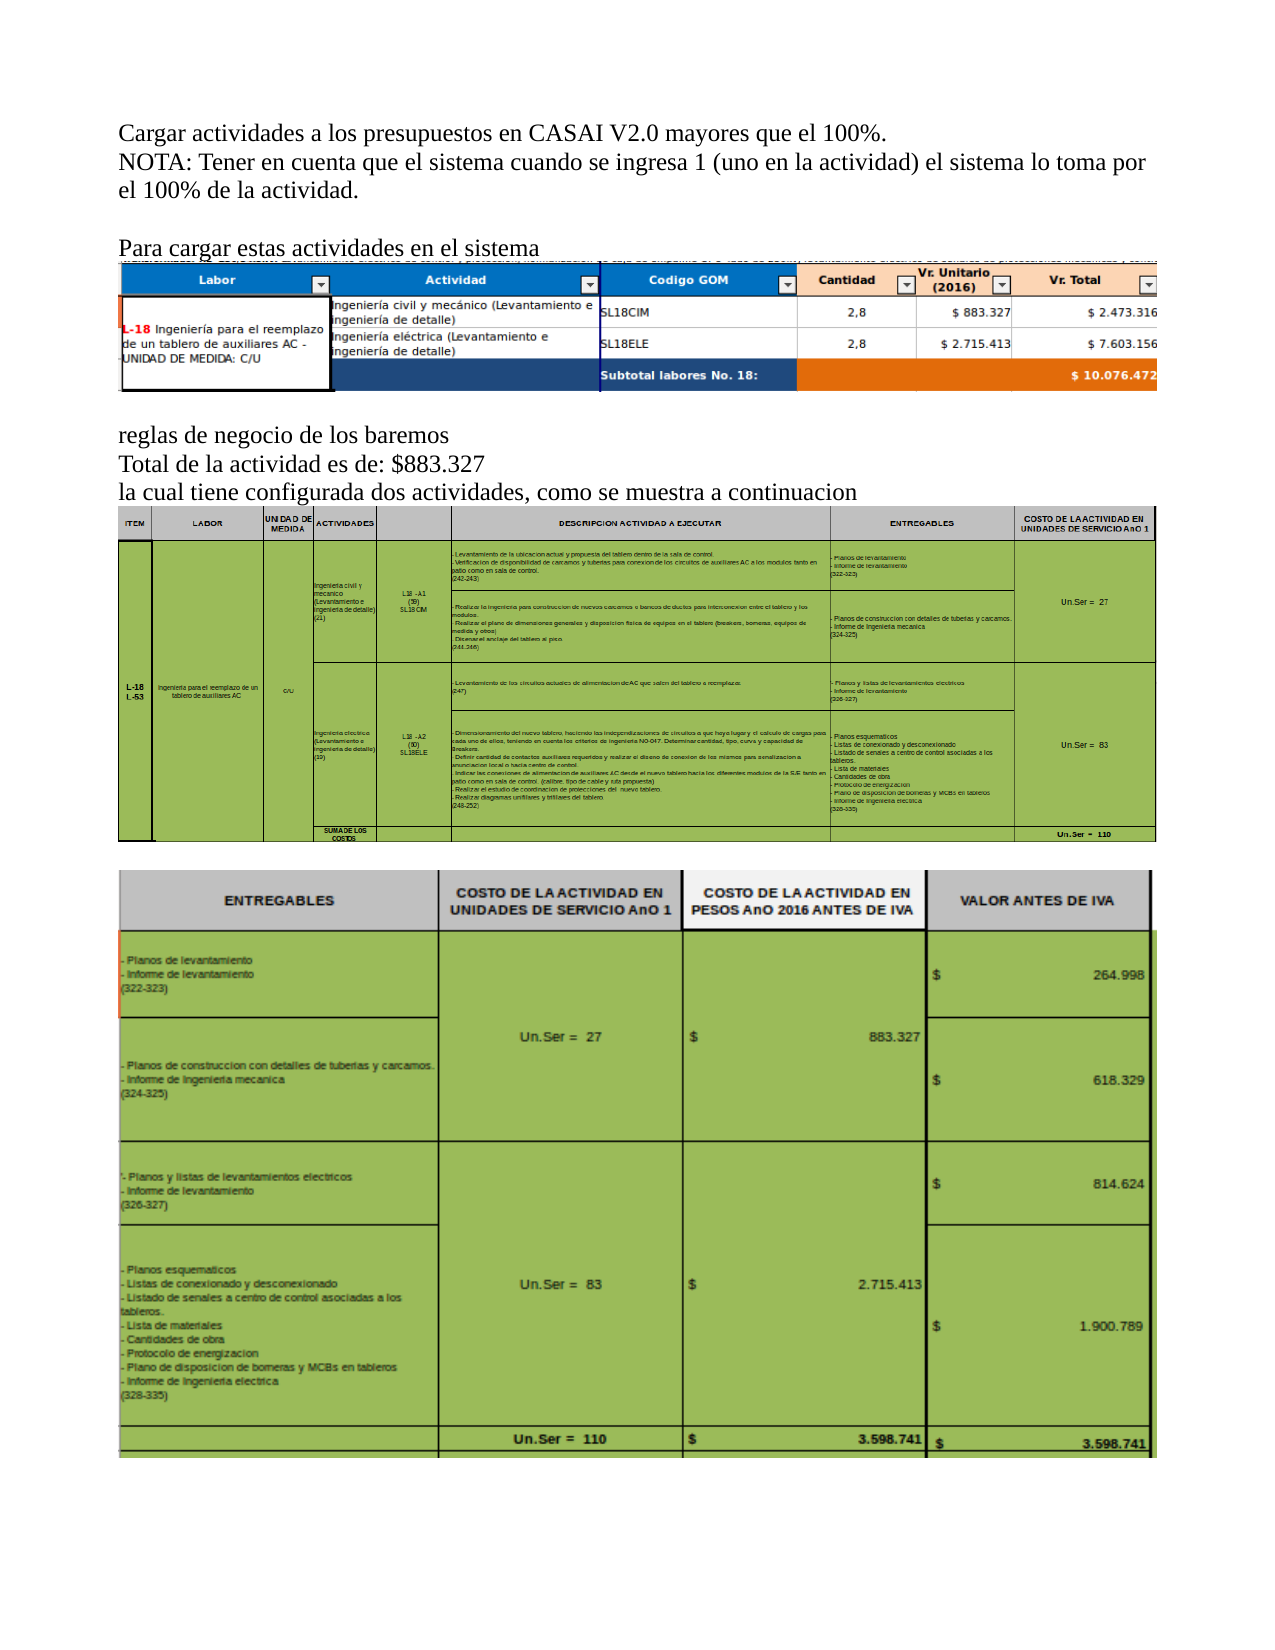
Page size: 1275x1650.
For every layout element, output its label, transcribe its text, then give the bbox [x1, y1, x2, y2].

text Cargar actividades a los presupuestos en CASAI V2.0 mayores que el 100%. [118, 118, 1157, 147]
picture [118, 870, 1157, 1458]
picture [118, 261, 1157, 392]
text NOTA: Tener en cuenta que el sistema cuando se ingresa 1 (uno en la actividad) el sistema lo toma por el 100% de la actividad. [118, 147, 1157, 204]
picture [118, 506, 1157, 842]
text Para cargar estas actividades en el sistema [118, 233, 1157, 261]
text la cual tiene configurada dos actividades, como se muestra a continuacion [118, 477, 1157, 506]
text Total de la actividad es de: $883.327 [118, 449, 1157, 477]
text reglas de negocio de los baremos [118, 420, 1157, 449]
